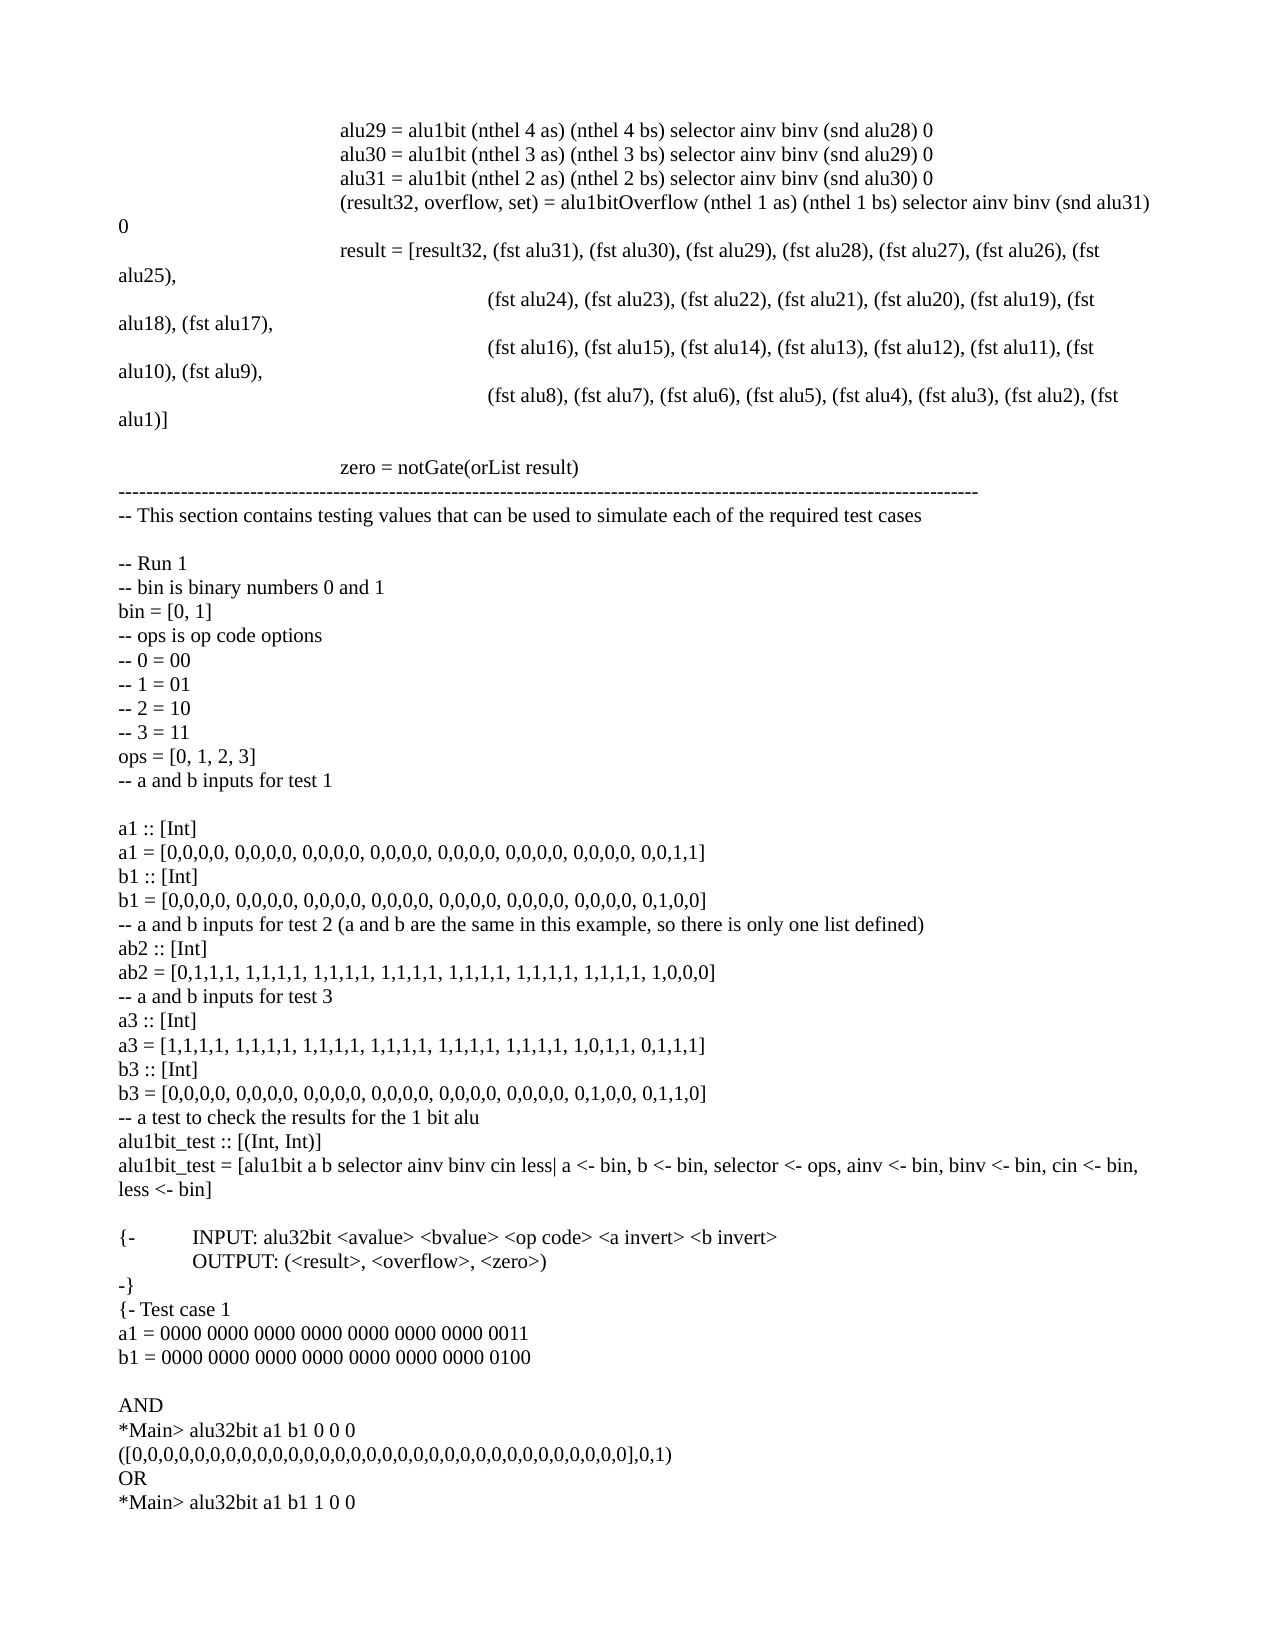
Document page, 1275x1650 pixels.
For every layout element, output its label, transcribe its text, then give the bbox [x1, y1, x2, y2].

text bin = [0, 1] [118, 599, 1157, 623]
text -- a and b inputs for test 2 (a and b are the same in this example, so there is only one list defined) [118, 912, 1157, 936]
text (result32, overflow, set) = alu1bitOverflow (nthel 1 as) (nthel 1 bs) selector ainv binv (snd alu31) 0 [118, 190, 1157, 238]
text alu29 = alu1bit (nthel 4 as) (nthel 4 bs) selector ainv binv (snd alu28) 0 [118, 118, 1157, 142]
text -- Run 1 [118, 551, 1157, 575]
text a1 = 0000 0000 0000 0000 0000 0000 0000 0011 [118, 1321, 1157, 1345]
text alu1bit_test = [alu1bit a b selector ainv binv cin less| a <- bin, b <- bin, selector <- ops, ainv <- bin, binv <- bin, cin <- bin, less <- bin] [118, 1153, 1157, 1201]
text zero = notGate(orList result) [118, 455, 1157, 479]
text OR [118, 1466, 1157, 1490]
text b3 :: [Int] [118, 1057, 1157, 1081]
text -- 2 = 10 [118, 696, 1157, 720]
text AND [118, 1393, 1157, 1417]
text -- 1 = 01 [118, 672, 1157, 696]
text alu31 = alu1bit (nthel 2 as) (nthel 2 bs) selector ainv binv (snd alu30) 0 [118, 166, 1157, 190]
text -- a and b inputs for test 3 [118, 984, 1157, 1008]
text b1 = 0000 0000 0000 0000 0000 0000 0000 0100 [118, 1345, 1157, 1369]
text -- a and b inputs for test 1 [118, 768, 1157, 792]
text *Main> alu32bit a1 b1 1 0 0 [118, 1490, 1157, 1514]
text a3 :: [Int] [118, 1008, 1157, 1032]
text alu1bit_test :: [(Int, Int)] [118, 1129, 1157, 1153]
text -- 3 = 11 [118, 720, 1157, 744]
text ops = [0, 1, 2, 3] [118, 744, 1157, 768]
text {- Test case 1 [118, 1297, 1157, 1321]
text b3 = [0,0,0,0, 0,0,0,0, 0,0,0,0, 0,0,0,0, 0,0,0,0, 0,0,0,0, 0,1,0,0, 0,1,1,0] [118, 1081, 1157, 1105]
text -- 0 = 00 [118, 647, 1157, 672]
text OUTPUT: (<result>, <overflow>, <zero>) [118, 1249, 1157, 1273]
text a1 :: [Int] [118, 816, 1157, 840]
text -- bin is binary numbers 0 and 1 [118, 575, 1157, 599]
text ([0,0,0,0,0,0,0,0,0,0,0,0,0,0,0,0,0,0,0,0,0,0,0,0,0,0,0,0,0,0,0,0],0,1) [118, 1442, 1157, 1466]
text ---------------------------------------------------------------------------------------------------------------------------- [118, 479, 1157, 503]
text ab2 :: [Int] [118, 936, 1157, 960]
text (fst alu24), (fst alu23), (fst alu22), (fst alu21), (fst alu20), (fst alu19), (fst alu18), (fst alu17), [118, 287, 1157, 335]
text b1 :: [Int] [118, 864, 1157, 888]
text b1 = [0,0,0,0, 0,0,0,0, 0,0,0,0, 0,0,0,0, 0,0,0,0, 0,0,0,0, 0,0,0,0, 0,1,0,0] [118, 888, 1157, 912]
text result = [result32, (fst alu31), (fst alu30), (fst alu29), (fst alu28), (fst alu27), (fst alu26), (fst alu25), [118, 238, 1157, 287]
text -- This section contains testing values that can be used to simulate each of the required test cases [118, 503, 1157, 527]
text ab2 = [0,1,1,1, 1,1,1,1, 1,1,1,1, 1,1,1,1, 1,1,1,1, 1,1,1,1, 1,1,1,1, 1,0,0,0] [118, 960, 1157, 984]
text -- a test to check the results for the 1 bit alu [118, 1105, 1157, 1129]
text a1 = [0,0,0,0, 0,0,0,0, 0,0,0,0, 0,0,0,0, 0,0,0,0, 0,0,0,0, 0,0,0,0, 0,0,1,1] [118, 840, 1157, 864]
text (fst alu16), (fst alu15), (fst alu14), (fst alu13), (fst alu12), (fst alu11), (fst alu10), (fst alu9), [118, 335, 1157, 383]
text -} [118, 1273, 1157, 1297]
text alu30 = alu1bit (nthel 3 as) (nthel 3 bs) selector ainv binv (snd alu29) 0 [118, 142, 1157, 166]
text *Main> alu32bit a1 b1 0 0 0 [118, 1417, 1157, 1442]
text (fst alu8), (fst alu7), (fst alu6), (fst alu5), (fst alu4), (fst alu3), (fst alu2), (fst alu1)] [118, 383, 1157, 431]
text {- INPUT: alu32bit <avalue> <bvalue> <op code> <a invert> <b invert> [118, 1225, 1157, 1249]
text -- ops is op code options [118, 623, 1157, 647]
text a3 = [1,1,1,1, 1,1,1,1, 1,1,1,1, 1,1,1,1, 1,1,1,1, 1,1,1,1, 1,0,1,1, 0,1,1,1] [118, 1032, 1157, 1057]
